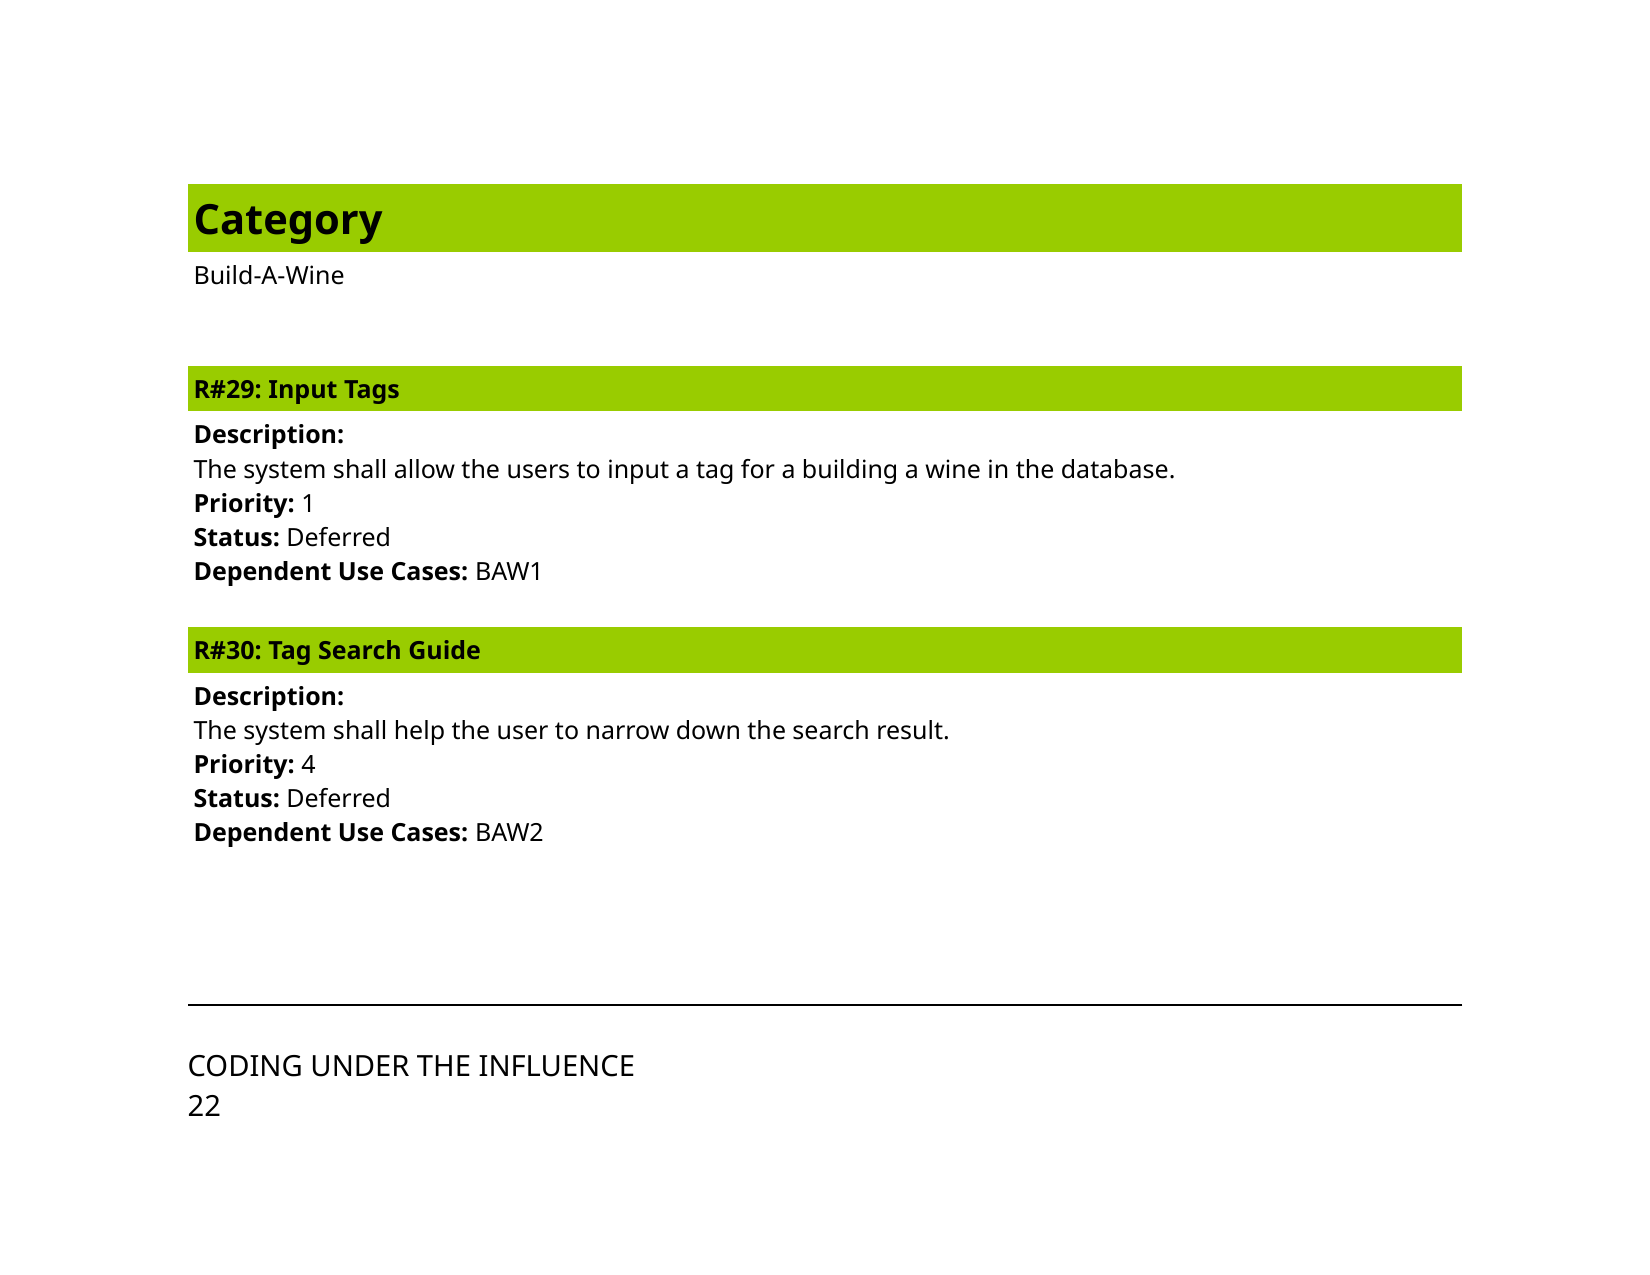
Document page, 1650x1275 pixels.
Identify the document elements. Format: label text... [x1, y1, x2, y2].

table_cell Build-A-Wine [188, 252, 1462, 298]
table_header R#30: Tag Search Guide [188, 627, 1462, 673]
table_cell Description: The system shall allow the users to input a tag for a building a wine in the database. Priority: 1 Status: Deferred Dependent Use Cases: BAW1 [188, 411, 1462, 593]
table_header Category [188, 184, 1462, 252]
table_header R#29: Input Tags [188, 366, 1462, 411]
table_cell Description: The system shall help the user to narrow down the search result. Priority: 4 Status: Deferred Dependent Use Cases: BAW2 [188, 673, 1462, 854]
